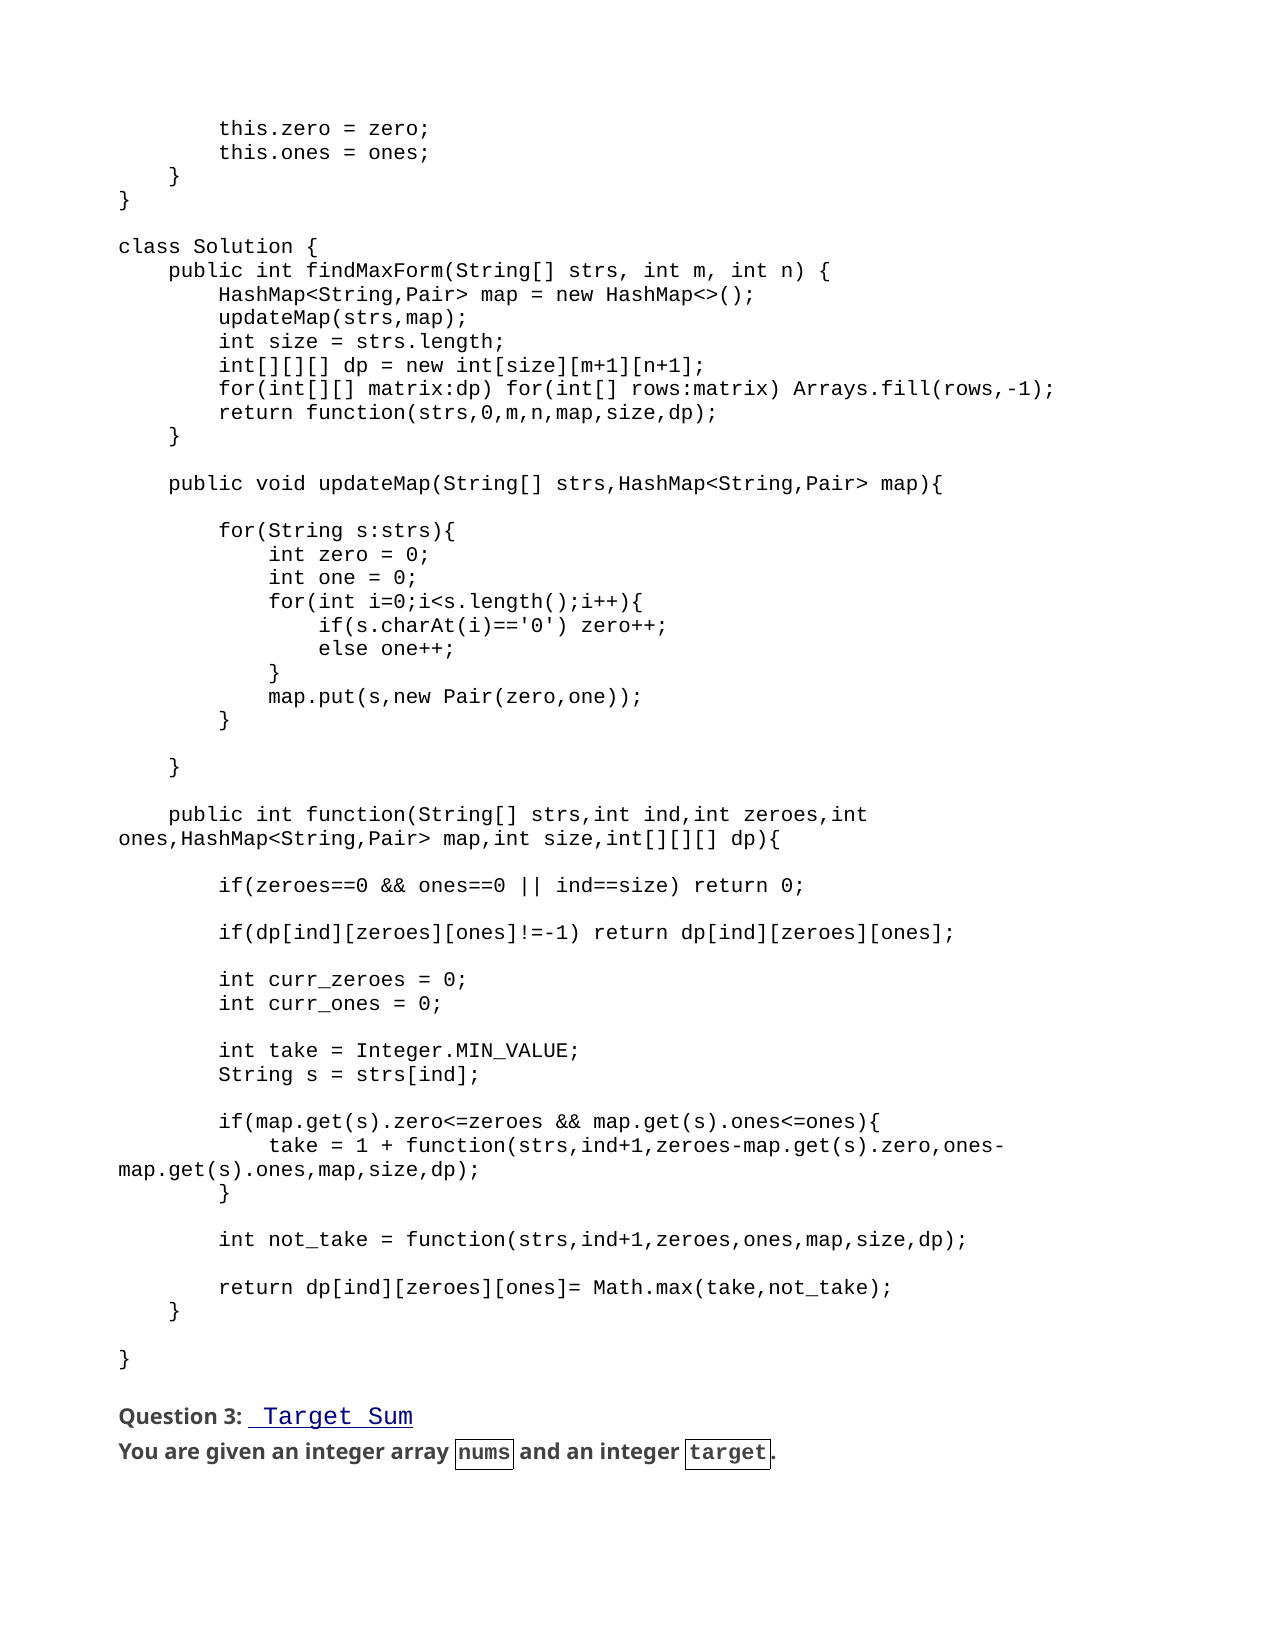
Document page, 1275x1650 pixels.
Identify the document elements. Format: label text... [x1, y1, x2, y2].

text } [118, 1182, 1157, 1206]
text int not_take = function(strs,ind+1,zeroes,ones,map,size,dp); [118, 1229, 1157, 1253]
text return dp[ind][zeroes][ones]= Math.max(take,not_take); [118, 1277, 1157, 1300]
text else one++; [118, 638, 1157, 662]
text this.zero = zero; [118, 118, 1157, 142]
text Question 3: Target Sum You are given an integer array nums and an integer target. [118, 1401, 1157, 1469]
text int zero = 0; [118, 544, 1157, 567]
text } [118, 709, 1157, 733]
text if(zeroes==0 && ones==0 || ind==size) return 0; [118, 875, 1157, 898]
text } [118, 426, 1157, 449]
text public int function(String[] strs,int ind,int zeroes,int ones,HashMap<String,Pair> map,int size,int[][][] dp){ [118, 804, 1157, 851]
text this.ones = ones; [118, 142, 1157, 165]
text public int findMaxForm(String[] strs, int m, int n) { [118, 260, 1157, 284]
text for(int i=0;i<s.length();i++){ [118, 591, 1157, 615]
text } [118, 1348, 1157, 1371]
text int curr_ones = 0; [118, 993, 1157, 1017]
text int[][][] dp = new int[size][m+1][n+1]; [118, 354, 1157, 378]
text return function(strs,0,m,n,map,size,dp); [118, 402, 1157, 426]
text int take = Integer.MIN_VALUE; [118, 1040, 1157, 1064]
text if(dp[ind][zeroes][ones]!=-1) return dp[ind][zeroes][ones]; [118, 922, 1157, 946]
text if(s.charAt(i)=='0') zero++; [118, 615, 1157, 638]
text if(map.get(s).zero<=zeroes && map.get(s).ones<=ones){ [118, 1111, 1157, 1135]
text } [118, 189, 1157, 213]
text for(int[][] matrix:dp) for(int[] rows:matrix) Arrays.fill(rows,-1); [118, 378, 1157, 402]
text } [118, 1300, 1157, 1324]
text updateMap(strs,map); [118, 307, 1157, 331]
text } [118, 757, 1157, 780]
text } [118, 165, 1157, 189]
text } [118, 662, 1157, 686]
text public void updateMap(String[] strs,HashMap<String,Pair> map){ [118, 473, 1157, 496]
text map.put(s,new Pair(zero,one)); [118, 686, 1157, 709]
text int curr_zeroes = 0; [118, 969, 1157, 993]
text int size = strs.length; [118, 331, 1157, 354]
text class Solution { [118, 236, 1157, 260]
text String s = strs[ind]; [118, 1064, 1157, 1088]
text HashMap<String,Pair> map = new HashMap<>(); [118, 284, 1157, 307]
text int one = 0; [118, 567, 1157, 591]
text for(String s:strs){ [118, 520, 1157, 544]
text take = 1 + function(strs,ind+1,zeroes-map.get(s).zero,ones-map.get(s).ones,map,size,dp); [118, 1135, 1157, 1182]
